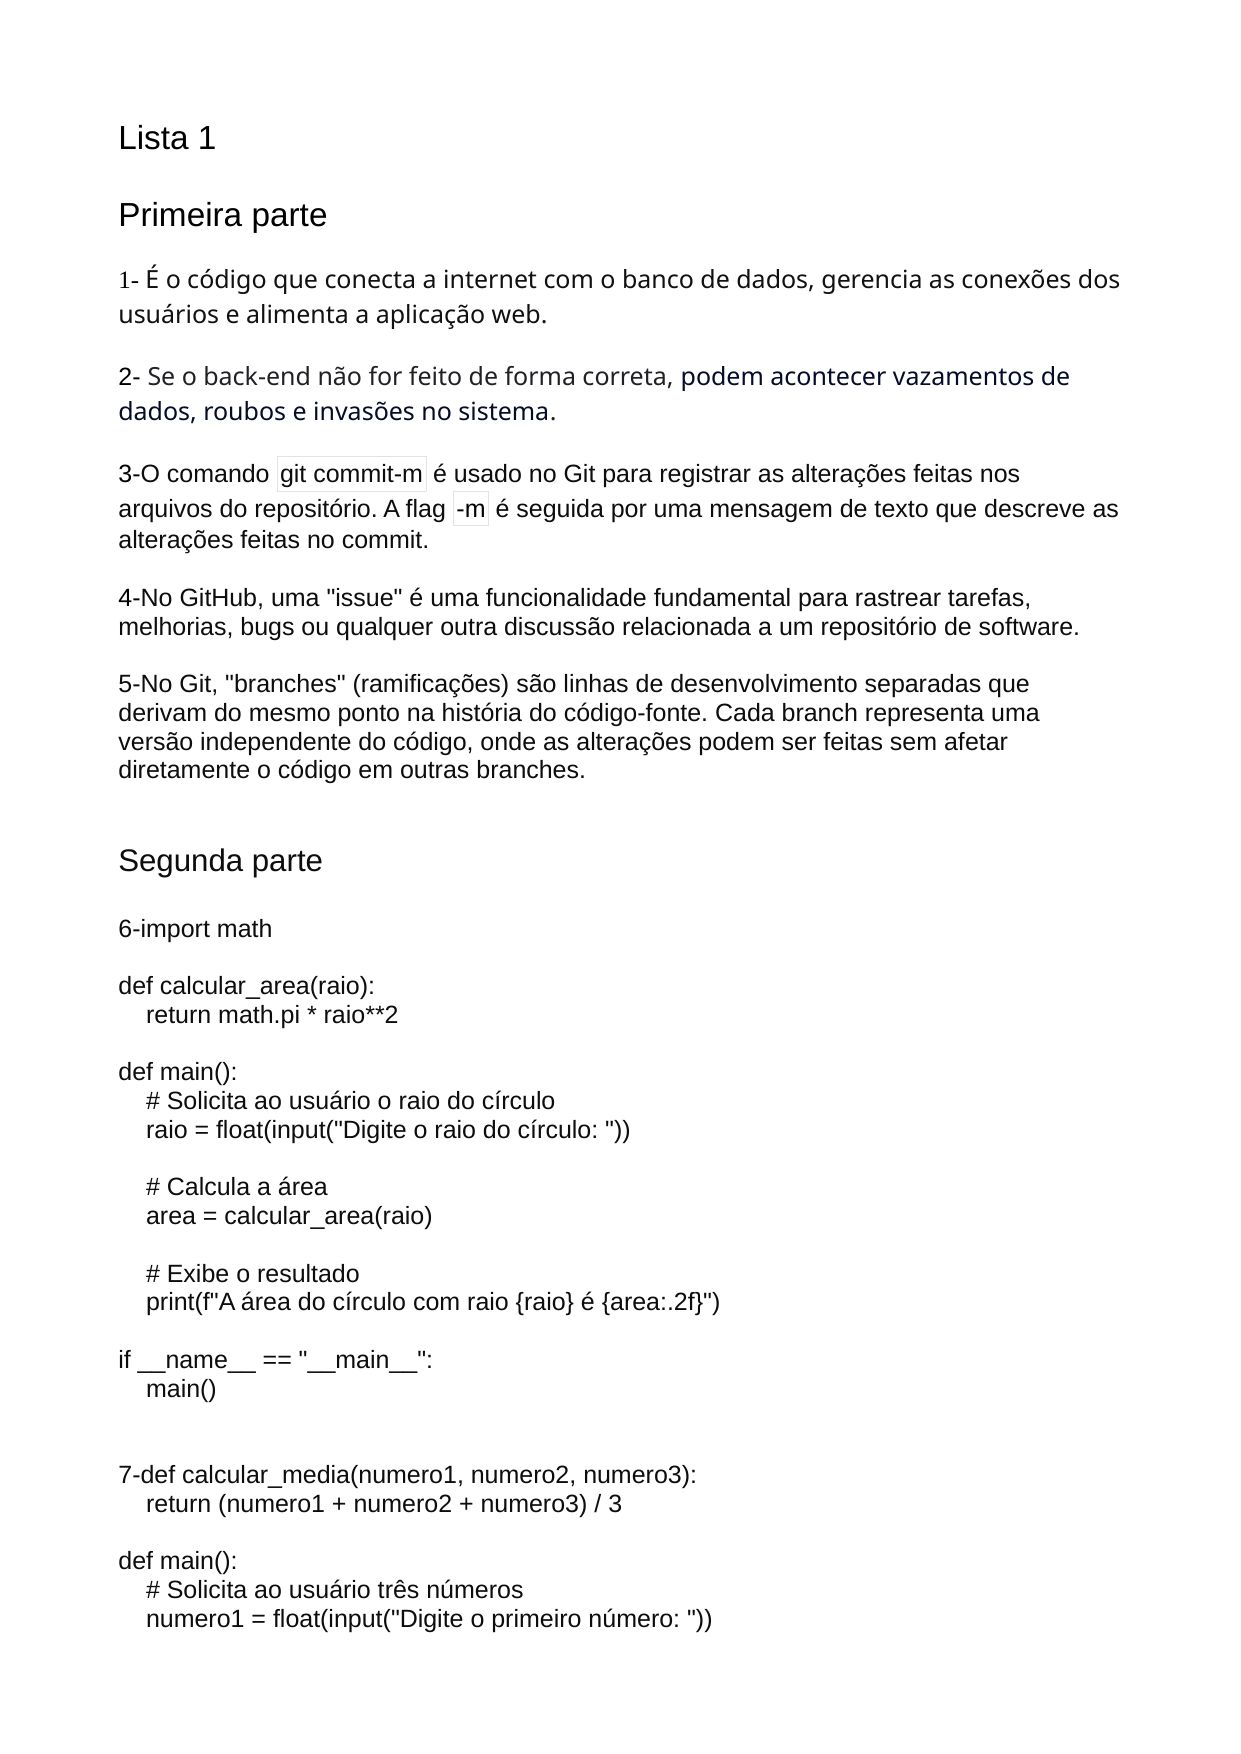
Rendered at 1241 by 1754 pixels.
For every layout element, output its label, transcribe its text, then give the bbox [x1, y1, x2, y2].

text numero1 = float(input("Digite o primeiro número: ")) [118, 1604, 1122, 1632]
text # Exibe o resultado [118, 1259, 1122, 1287]
text def main(): [118, 1546, 1122, 1575]
text return (numero1 + numero2 + numero3) / 3 [118, 1489, 1122, 1517]
text main() [118, 1374, 1122, 1402]
text if __name__ == "__main__": [118, 1345, 1122, 1374]
text def main(): [118, 1057, 1122, 1086]
text # Solicita ao usuário três números [118, 1575, 1122, 1604]
text return math.pi * raio**2 [118, 1000, 1122, 1029]
text # Solicita ao usuário o raio do círculo [118, 1086, 1122, 1115]
text Lista 1 [118, 118, 1122, 157]
text 4-No GitHub, uma "issue" é uma funcionalidade fundamental para rastrear tarefas, melhorias, bugs ou qualquer outra discussão relacionada a um repositório de software. [118, 583, 1122, 641]
text 3-O comando git commit-m é usado no Git para registrar as alterações feitas nos arquivos do repositório. A flag -m é seguida por uma mensagem de texto que descreve as alterações feitas no commit. [118, 456, 1122, 554]
text Segunda parte [118, 842, 1122, 878]
text print(f"A área do círculo com raio {raio} é {area:.2f}") [118, 1287, 1122, 1316]
text 1- É o código que conecta a internet com o banco de dados, gerencia as conexões dos usuários e alimenta a aplicação web. [118, 262, 1122, 330]
text 5-No Git, "branches" (ramificações) são linhas de desenvolvimento separadas que derivam do mesmo ponto na história do código-fonte. Cada branch representa uma versão independente do código, onde as alterações podem ser feitas sem afetar diretamente o código em outras branches. [118, 669, 1122, 784]
text def calcular_area(raio): [118, 971, 1122, 1000]
text 2- Se o back-end não for feito de forma correta, podem acontecer vazamentos de dados, roubos e invasões no sistema. [118, 359, 1122, 427]
text # Calcula a área [118, 1172, 1122, 1201]
text raio = float(input("Digite o raio do círculo: ")) [118, 1115, 1122, 1144]
text area = calcular_area(raio) [118, 1201, 1122, 1230]
text 7-def calcular_media(numero1, numero2, numero3): [118, 1460, 1122, 1489]
text Primeira parte [118, 195, 1122, 233]
text 6-import math [118, 914, 1122, 942]
